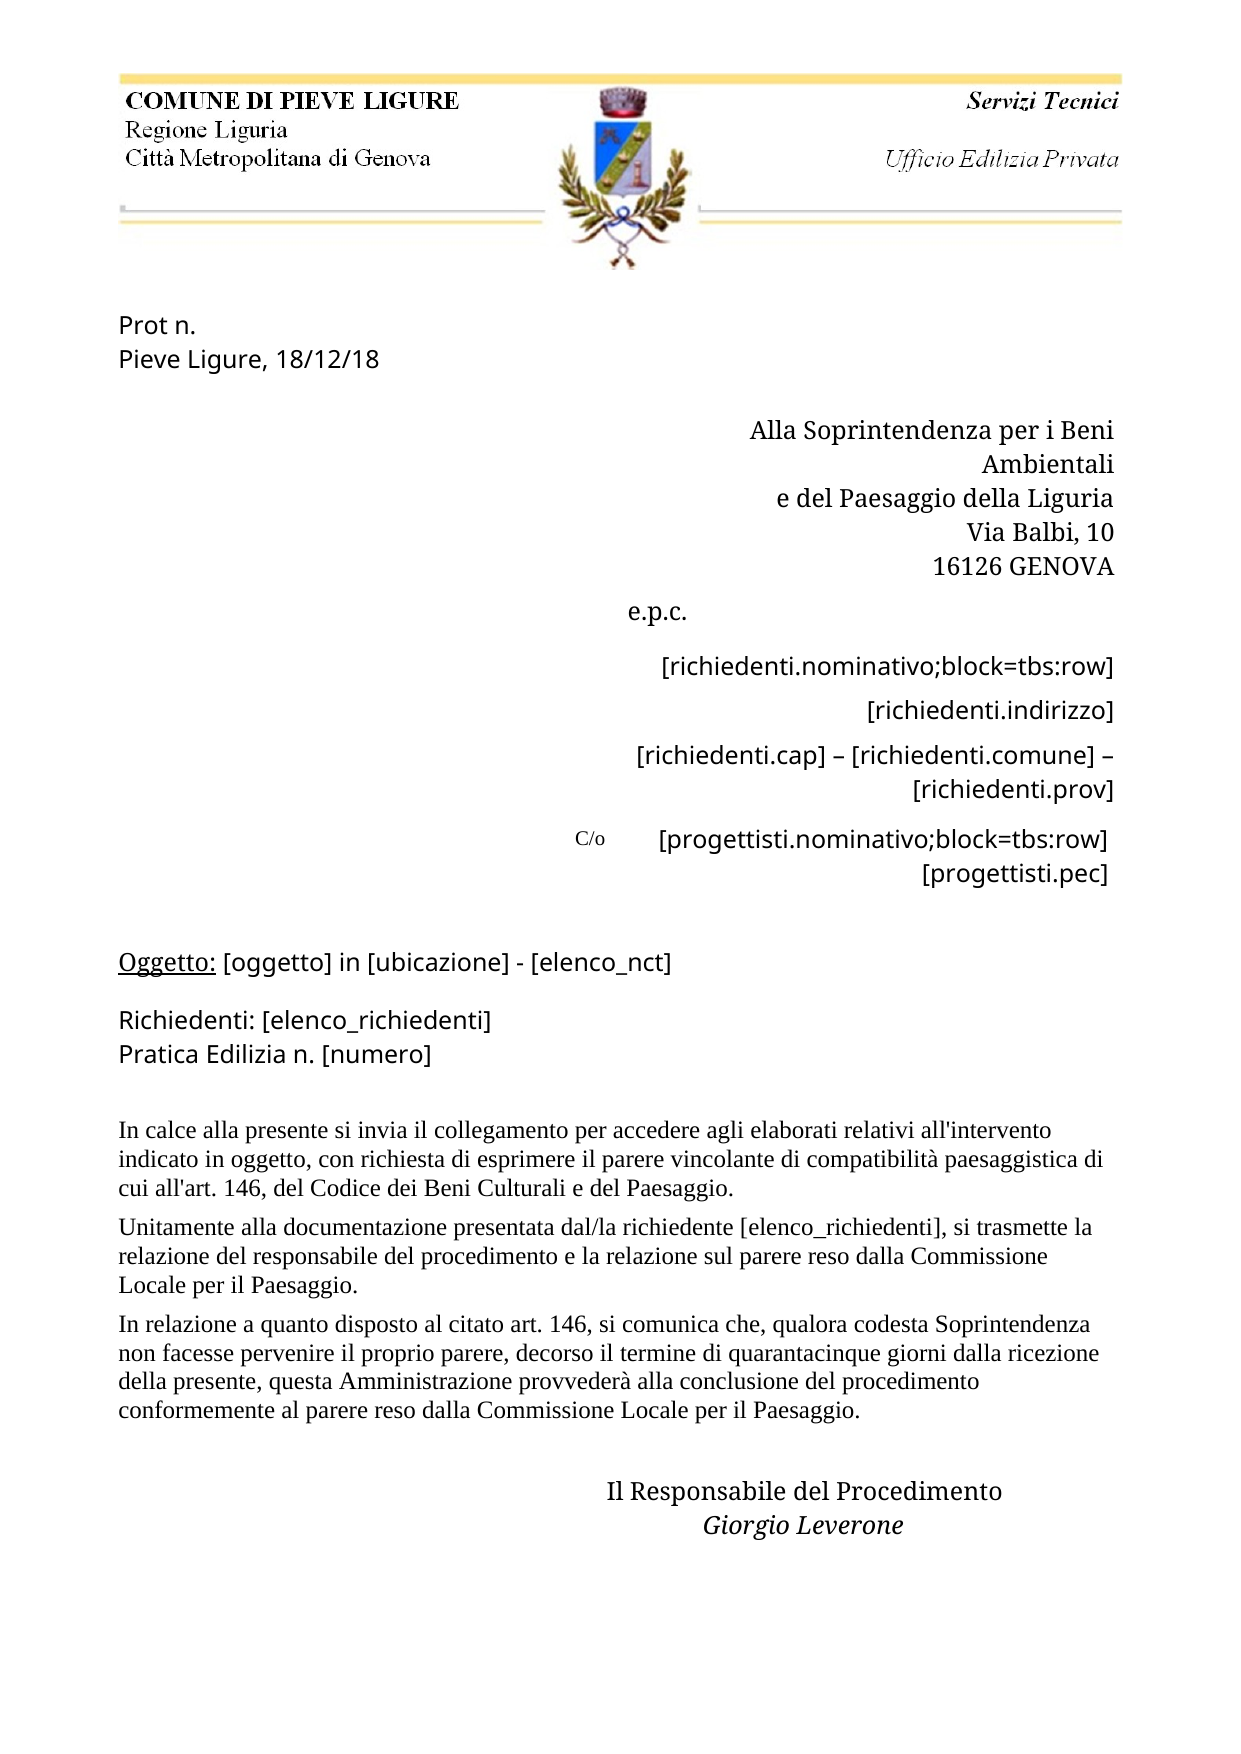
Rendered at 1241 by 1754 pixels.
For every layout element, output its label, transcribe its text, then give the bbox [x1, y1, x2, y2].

table_header [107, 413, 616, 638]
picture [118, 73, 1123, 270]
table_cell C/o [107, 816, 616, 896]
text Prot n. Pieve Ligure, 18/12/18 [118, 308, 1122, 376]
table_header Alla Soprintendenza per i Beni Ambientali e del Paesaggio della Liguria Via Balbi, 10 16126 GENOVA e.p.c. [616, 413, 1125, 638]
text In relazione a quanto disposto al citato art. 146, si comunica che, qualora codesta Soprintendenza non facesse pervenire il proprio parere, decorso il termine di quarantacinque giorni dalla ricezione della presente, questa Amministrazione provvederà alla conclusione del procedimento conformemente al parere reso dalla Commissione Locale per il Paesaggio. [118, 1309, 1122, 1424]
text In calce alla presente si invia il collegamento per accedere agli elaborati relativi all'intervento indicato in oggetto, con richiesta di esprimere il parere vincolante di compatibilità paesaggistica di cui all'art. 146, del Codice dei Beni Culturali e del Paesaggio. [118, 1116, 1122, 1202]
text Oggetto: [oggetto] in [ubicazione] - [elenco_nct] Richiedenti: [elenco_richiedenti] Pratica Edilizia n. [numero] [118, 944, 1122, 1071]
table_cell [616, 816, 1125, 896]
table_header [progettisti.nominativo;block=tbs:row] [progettisti.pec] [628, 816, 1114, 895]
text Il Responsabile del Procedimento Giorgio Leverone [487, 1473, 1122, 1542]
table_cell [richiedenti.nominativo;block=tbs:row] [richiedenti.indirizzo] [richiedenti.cap] – [richiedenti.comune] – [richiedenti.prov] [616, 638, 1125, 816]
text Unitamente alla documentazione presentata dal/la richiedente [elenco_richiedenti], si trasmette la relazione del responsabile del procedimento e la relazione sul parere reso dalla Commissione Locale per il Paesaggio. [118, 1212, 1122, 1298]
table_cell [107, 638, 616, 816]
